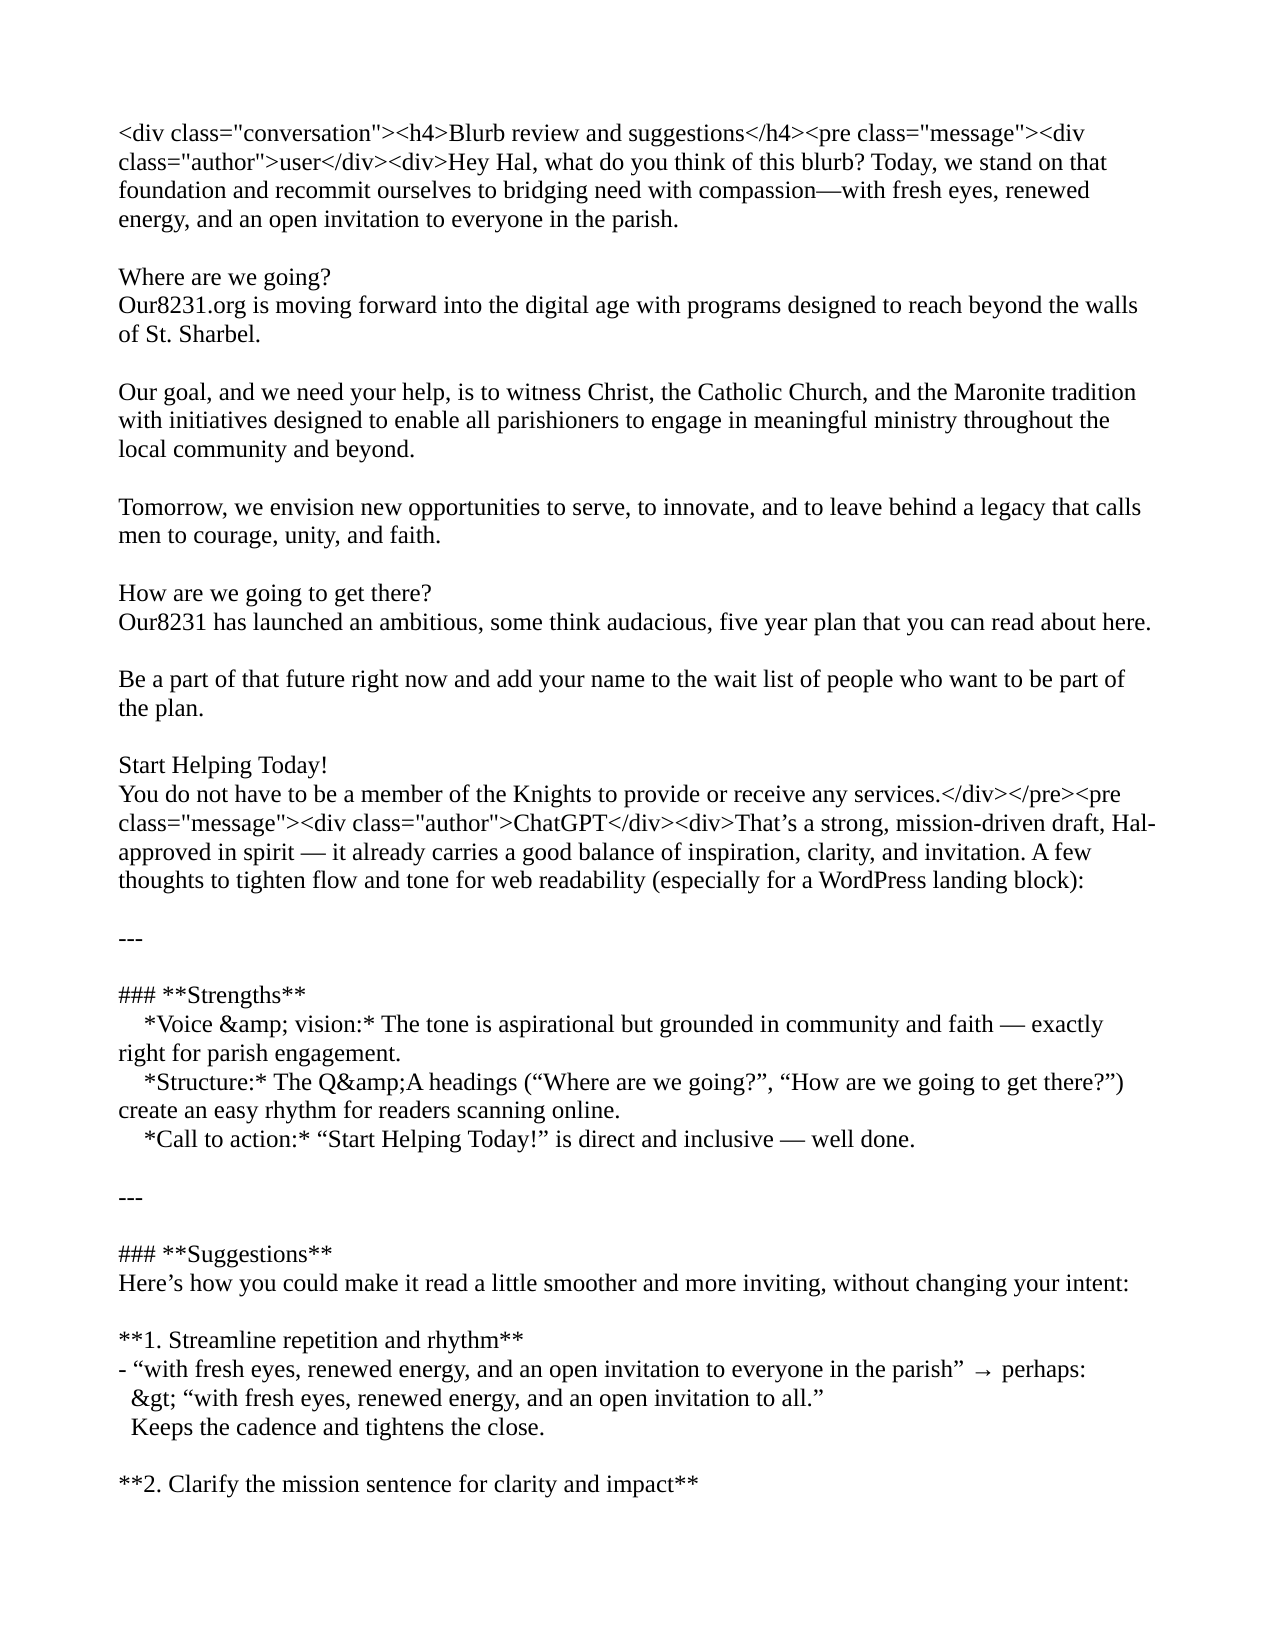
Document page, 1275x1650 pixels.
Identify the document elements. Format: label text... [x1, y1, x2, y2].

text ✅ *Call to action:* “Start Helping Today!” is direct and inclusive — well done. [118, 1124, 1157, 1153]
text <div class="conversation"><h4>Blurb review and suggestions</h4><pre class="message"><div class="author">user</div><div>Hey Hal, what do you think of this blurb? Today, we stand on that foundation and recommit ourselves to bridging need with compassion—with fresh eyes, renewed energy, and an open invitation to everyone in the parish. [118, 118, 1157, 233]
text Start Helping Today! [118, 751, 1157, 779]
text Our goal, and we need your help, is to witness Christ, the Catholic Church, and the Maronite tradition with initiatives designed to enable all parishioners to engage in meaningful ministry throughout the local community and beyond. [118, 377, 1157, 463]
text Where are we going? [118, 262, 1157, 291]
text **1. Streamline repetition and rhythm** [118, 1326, 1157, 1354]
text Here’s how you could make it read a little smoother and more inviting, without changing your intent: [118, 1268, 1157, 1297]
text ### **Strengths** [118, 981, 1157, 1009]
text --- [118, 1182, 1157, 1211]
text How are we going to get there? [118, 578, 1157, 607]
text You do not have to be a member of the Knights to provide or receive any services.</div></pre><pre class="message"><div class="author">ChatGPT</div><div>That’s a strong, mission-driven draft, Hal-approved in spirit — it already carries a good balance of inspiration, clarity, and invitation. A few thoughts to tighten flow and tone for web readability (especially for a WordPress landing block): [118, 779, 1157, 894]
text - “with fresh eyes, renewed energy, and an open invitation to everyone in the parish” → perhaps: [118, 1354, 1157, 1383]
text ✅ *Voice &amp; vision:* The tone is aspirational but grounded in community and faith — exactly right for parish engagement. [118, 1009, 1157, 1067]
text Our8231 has launched an ambitious, some think audacious, five year plan that you can read about here. [118, 607, 1157, 636]
text --- [118, 923, 1157, 952]
text Our8231.org is moving forward into the digital age with programs designed to reach beyond the walls of St. Sharbel. [118, 291, 1157, 348]
text Tomorrow, we envision new opportunities to serve, to innovate, and to leave behind a legacy that calls men to courage, unity, and faith. [118, 492, 1157, 549]
text ### **Suggestions** [118, 1239, 1157, 1268]
text Be a part of that future right now and add your name to the wait list of people who want to be part of the plan. [118, 664, 1157, 722]
text ✅ *Structure:* The Q&amp;A headings (“Where are we going?”, “How are we going to get there?”) create an easy rhythm for readers scanning online. [118, 1067, 1157, 1124]
text **2. Clarify the mission sentence for clarity and impact** [118, 1469, 1157, 1498]
text &gt; “with fresh eyes, renewed energy, and an open invitation to all.” [118, 1383, 1157, 1412]
text Keeps the cadence and tightens the close. [118, 1412, 1157, 1441]
